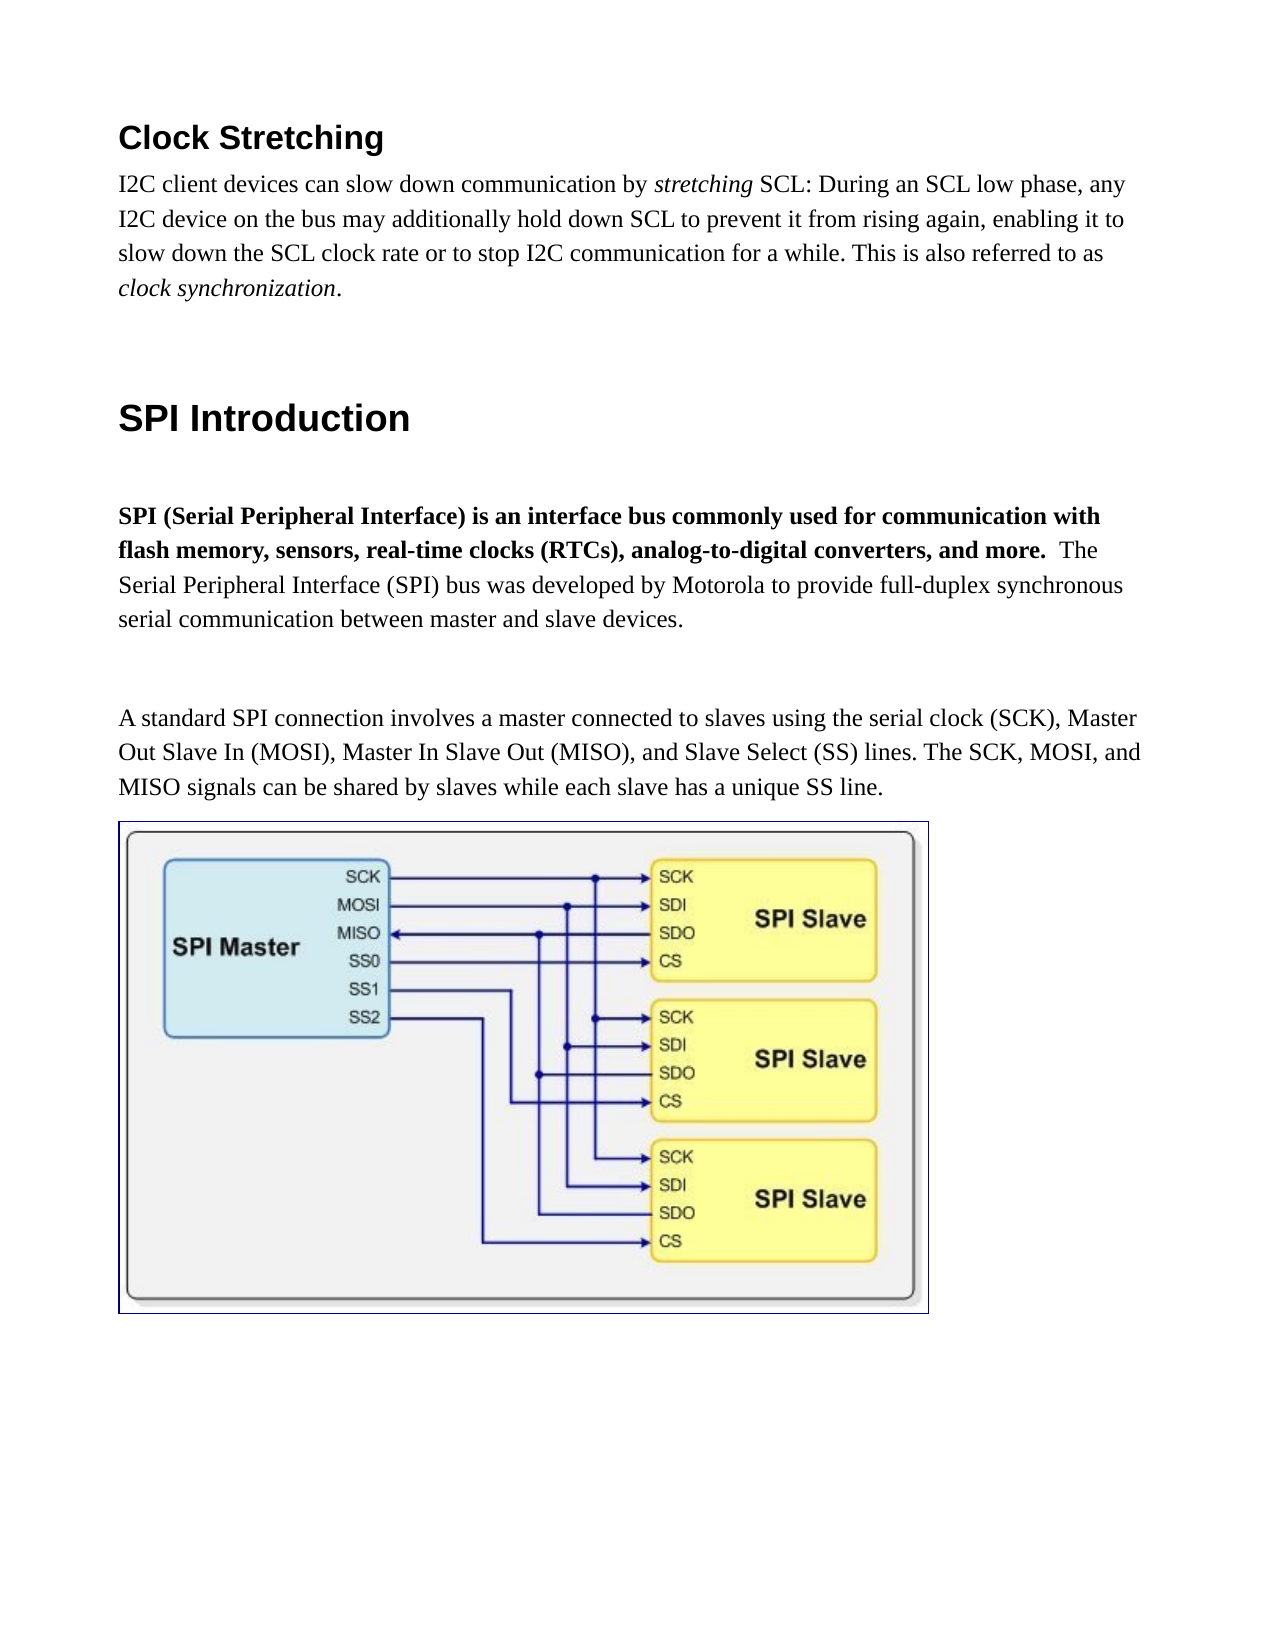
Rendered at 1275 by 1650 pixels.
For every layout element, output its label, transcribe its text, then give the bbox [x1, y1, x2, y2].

picture [120, 822, 928, 1313]
text SPI (Serial Peripheral Interface) is an interface bus commonly used for communication with flash memory, sensors, real-time clocks (RTCs), analog-to-digital converters, and more. The Serial Peripheral Interface (SPI) bus was developed by Motorola to provide full-duplex synchronous serial communication between master and slave devices. [118, 501, 1157, 633]
text A standard SPI connection involves a master connected to slaves using the serial clock (SCK), Master Out Slave In (MOSI), Master In Slave Out (MISO), and Slave Select (SS) lines. The SCK, MOSI, and MISO signals can be shared by slaves while each slave has a unique SS line. [118, 703, 1157, 800]
subtitle Clock Stretching [118, 118, 1157, 157]
subtitle SPI Introduction [118, 396, 1157, 439]
text I2C client devices can slow down communication by stretching SCL: During an SCL low phase, any I2C device on the bus may additionally hold down SCL to prevent it from rising again, enabling it to slow down the SCL clock rate or to stop I2C communication for a while. This is also referred to as clock synchronization. [118, 169, 1157, 301]
